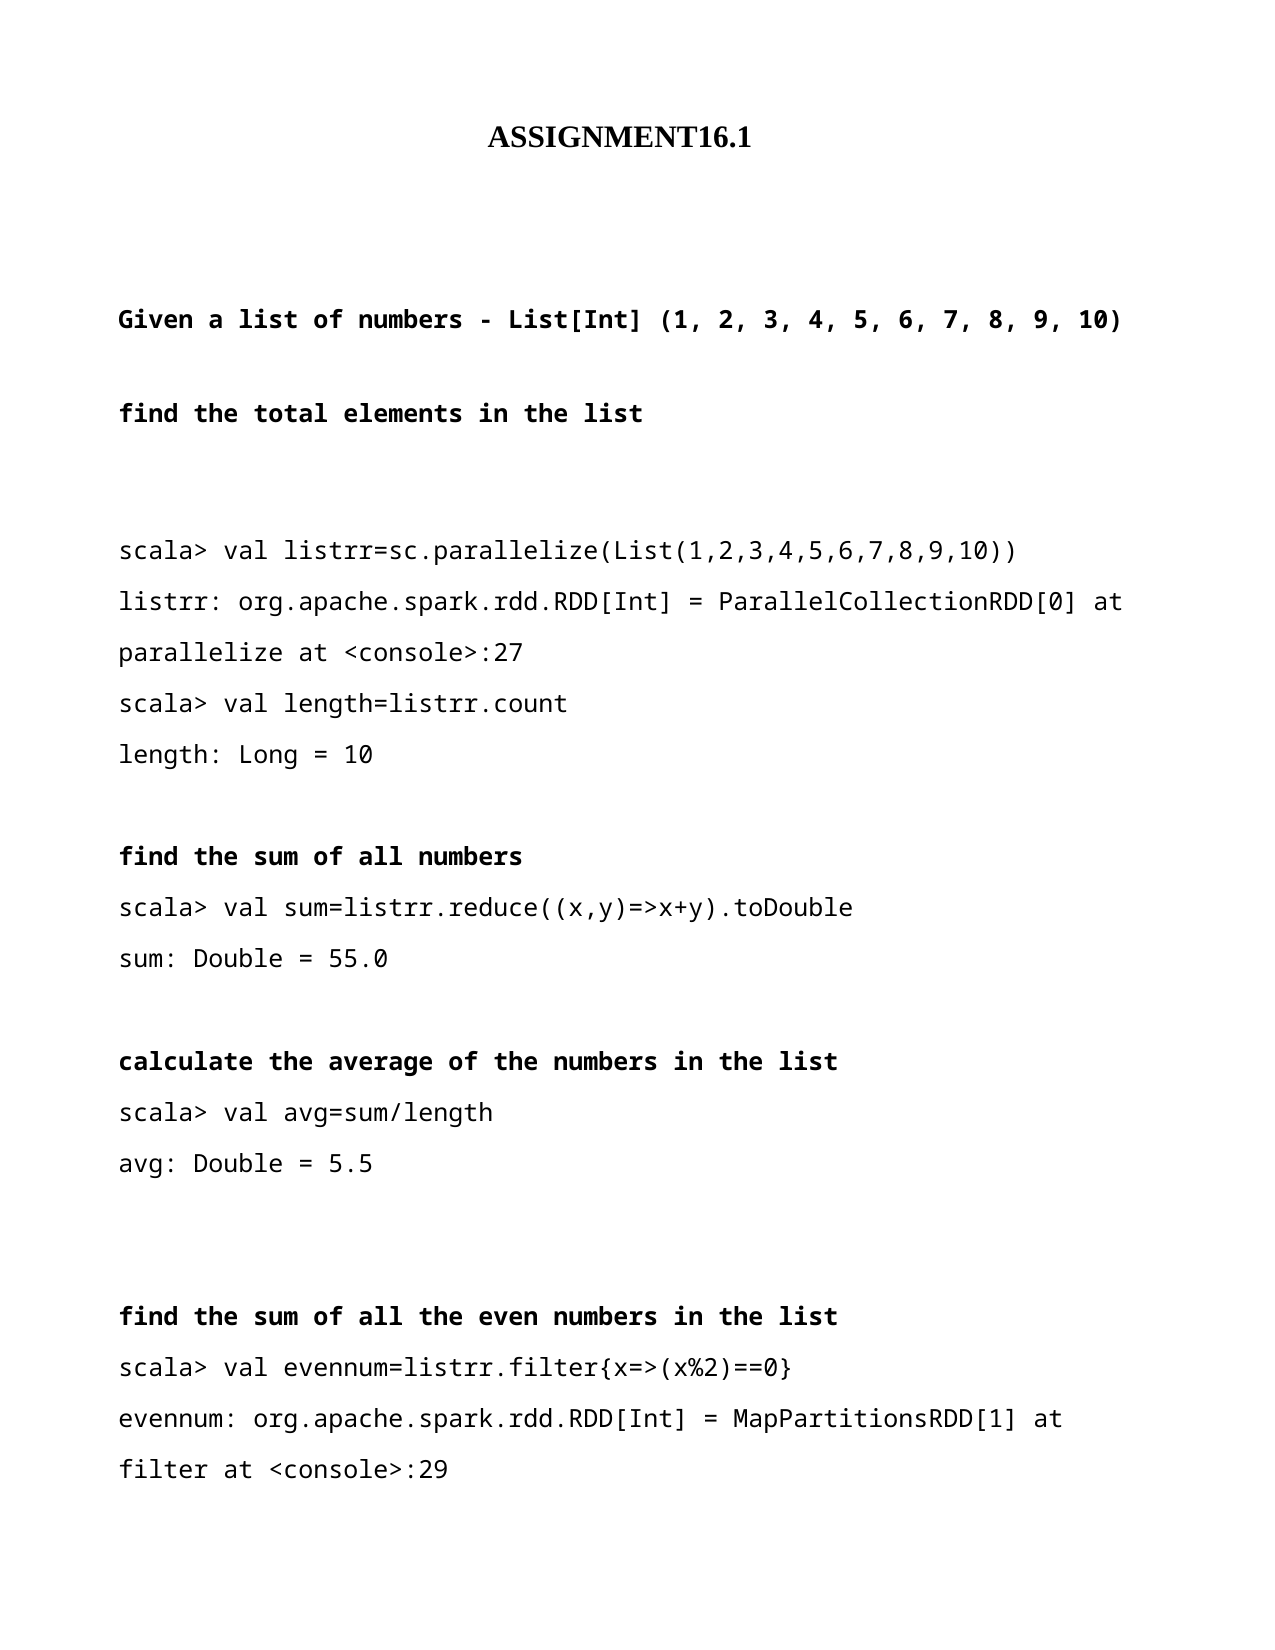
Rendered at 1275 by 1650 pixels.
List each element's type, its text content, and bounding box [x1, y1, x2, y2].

text scala> val length=listrr.count [118, 686, 1157, 720]
text scala> val evennum=listrr.filter{x=>(x%2)==0} [118, 1349, 1157, 1383]
text evennum: org.apache.spark.rdd.RDD[Int] = MapPartitionsRDD[1] at filter at <console>:29 [118, 1401, 1157, 1486]
text find the sum of all numbers [118, 839, 1157, 873]
text scala> val sum=listrr.reduce((x,y)=>x+y).toDouble [118, 890, 1157, 924]
text listrr: org.apache.spark.rdd.RDD[Int] = ParallelCollectionRDD[0] at parallelize at <console>:27 [118, 584, 1157, 669]
text Given a list of numbers - List[Int] (1, 2, 3, 4, 5, 6, 7, 8, 9, 10) [118, 301, 1157, 335]
text length: Long = 10 [118, 737, 1157, 771]
text calculate the average of the numbers in the list [118, 1043, 1157, 1077]
text sum: Double = 55.0 [118, 941, 1157, 975]
text avg: Double = 5.5 [118, 1145, 1157, 1179]
text find the total elements in the list [118, 396, 1157, 429]
text scala> val listrr=sc.parallelize(List(1,2,3,4,5,6,7,8,9,10)) [118, 533, 1157, 567]
text find the sum of all the even numbers in the list [118, 1298, 1157, 1332]
text ASSIGNMENT16.1 [118, 118, 1157, 154]
text scala> val avg=sum/length [118, 1094, 1157, 1128]
